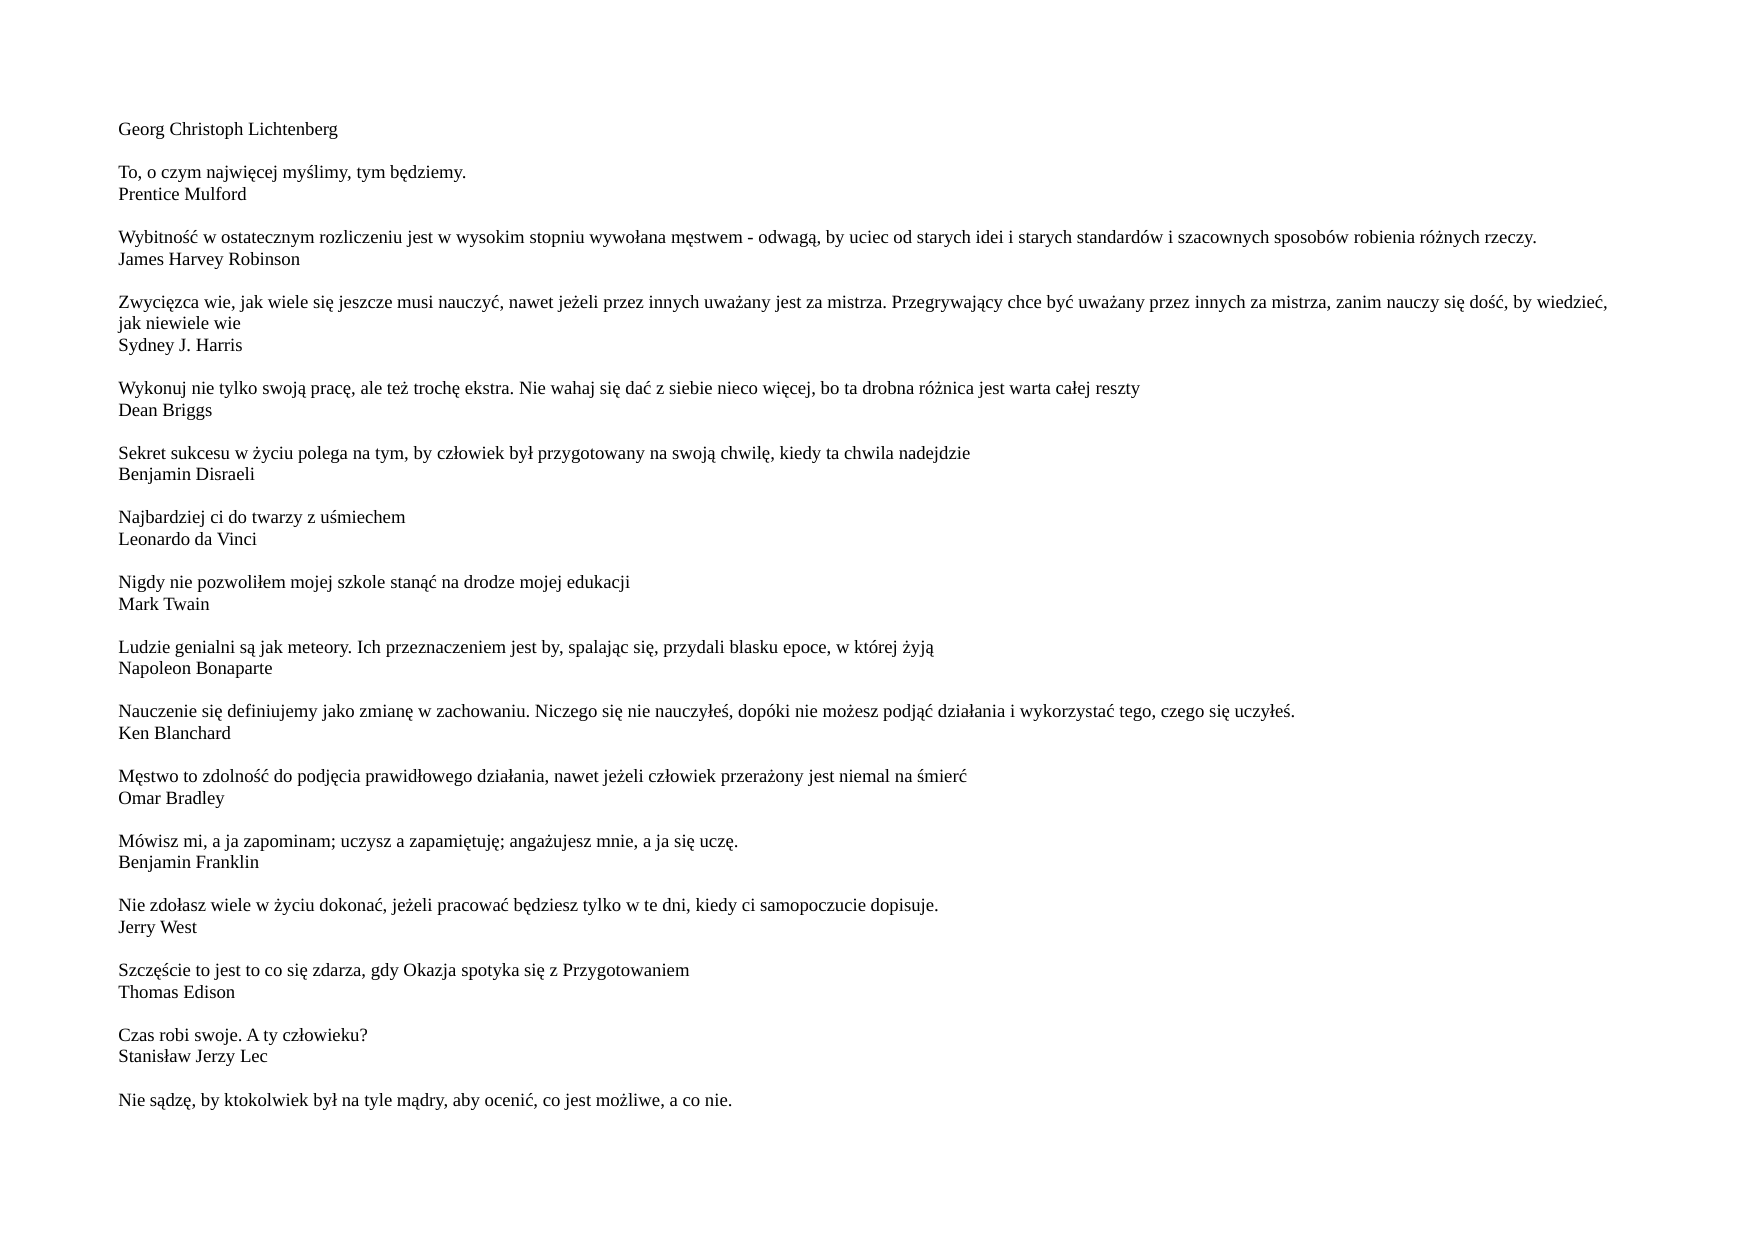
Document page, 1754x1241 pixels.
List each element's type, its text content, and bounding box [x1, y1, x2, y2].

text Thomas Edison [118, 981, 1636, 1002]
text Mark Twain [118, 592, 1636, 614]
text Nigdy nie pozwoliłem mojej szkole stanąć na drodze mojej edukacji [118, 571, 1636, 592]
text Benjamin Disraeli [118, 463, 1636, 485]
text Leonardo da Vinci [118, 528, 1636, 549]
text Napoleon Bonaparte [118, 657, 1636, 679]
text Zwycięzca wie, jak wiele się jeszcze musi nauczyć, nawet jeżeli przez innych uważany jest za mistrza. Przegrywający chce być uważany przez innych za mistrza, zanim nauczy się dość, by wiedzieć, jak niewiele wie [118, 291, 1636, 334]
text Ludzie genialni są jak meteory. Ich przeznaczeniem jest by, spalając się, przydali blasku epoce, w której żyją [118, 636, 1636, 657]
text Prentice Mulford [118, 183, 1636, 204]
text Jerry West [118, 916, 1636, 937]
text Nie zdołasz wiele w życiu dokonać, jeżeli pracować będziesz tylko w te dni, kiedy ci samopoczucie dopisuje. [118, 894, 1636, 916]
text Męstwo to zdolność do podjęcia prawidłowego działania, nawet jeżeli człowiek przerażony jest niemal na śmierć [118, 765, 1636, 787]
text Sekret sukcesu w życiu polega na tym, by człowiek był przygotowany na swoją chwilę, kiedy ta chwila nadejdzie [118, 442, 1636, 463]
text Nauczenie się definiujemy jako zmianę w zachowaniu. Niczego się nie nauczyłeś, dopóki nie możesz podjąć działania i wykorzystać tego, czego się uczyłeś. [118, 700, 1636, 722]
text Wybitność w ostatecznym rozliczeniu jest w wysokim stopniu wywołana męstwem - odwagą, by uciec od starych idei i starych standardów i szacownych sposobów robienia różnych rzeczy. [118, 226, 1636, 247]
text Benjamin Franklin [118, 851, 1636, 873]
text Ken Blanchard [118, 722, 1636, 743]
text Sydney J. Harris [118, 334, 1636, 355]
text Wykonuj nie tylko swoją pracę, ale też trochę ekstra. Nie wahaj się dać z siebie nieco więcej, bo ta drobna różnica jest warta całej reszty [118, 377, 1636, 398]
text Stanisław Jerzy Lec [118, 1045, 1636, 1067]
text Georg Christoph Lichtenberg [118, 118, 1636, 140]
text Omar Bradley [118, 787, 1636, 808]
text Nie sądzę, by ktokolwiek był na tyle mądry, aby ocenić, co jest możliwe, a co nie. [118, 1088, 1636, 1110]
text Dean Briggs [118, 398, 1636, 420]
text Szczęście to jest to co się zdarza, gdy Okazja spotyka się z Przygotowaniem [118, 959, 1636, 981]
text Mówisz mi, a ja zapominam; uczysz a zapamiętuję; angażujesz mnie, a ja się uczę. [118, 830, 1636, 851]
text Najbardziej ci do twarzy z uśmiechem [118, 506, 1636, 528]
text Czas robi swoje. A ty człowieku? [118, 1024, 1636, 1045]
text James Harvey Robinson [118, 247, 1636, 269]
text To, o czym najwięcej myślimy, tym będziemy. [118, 161, 1636, 183]
